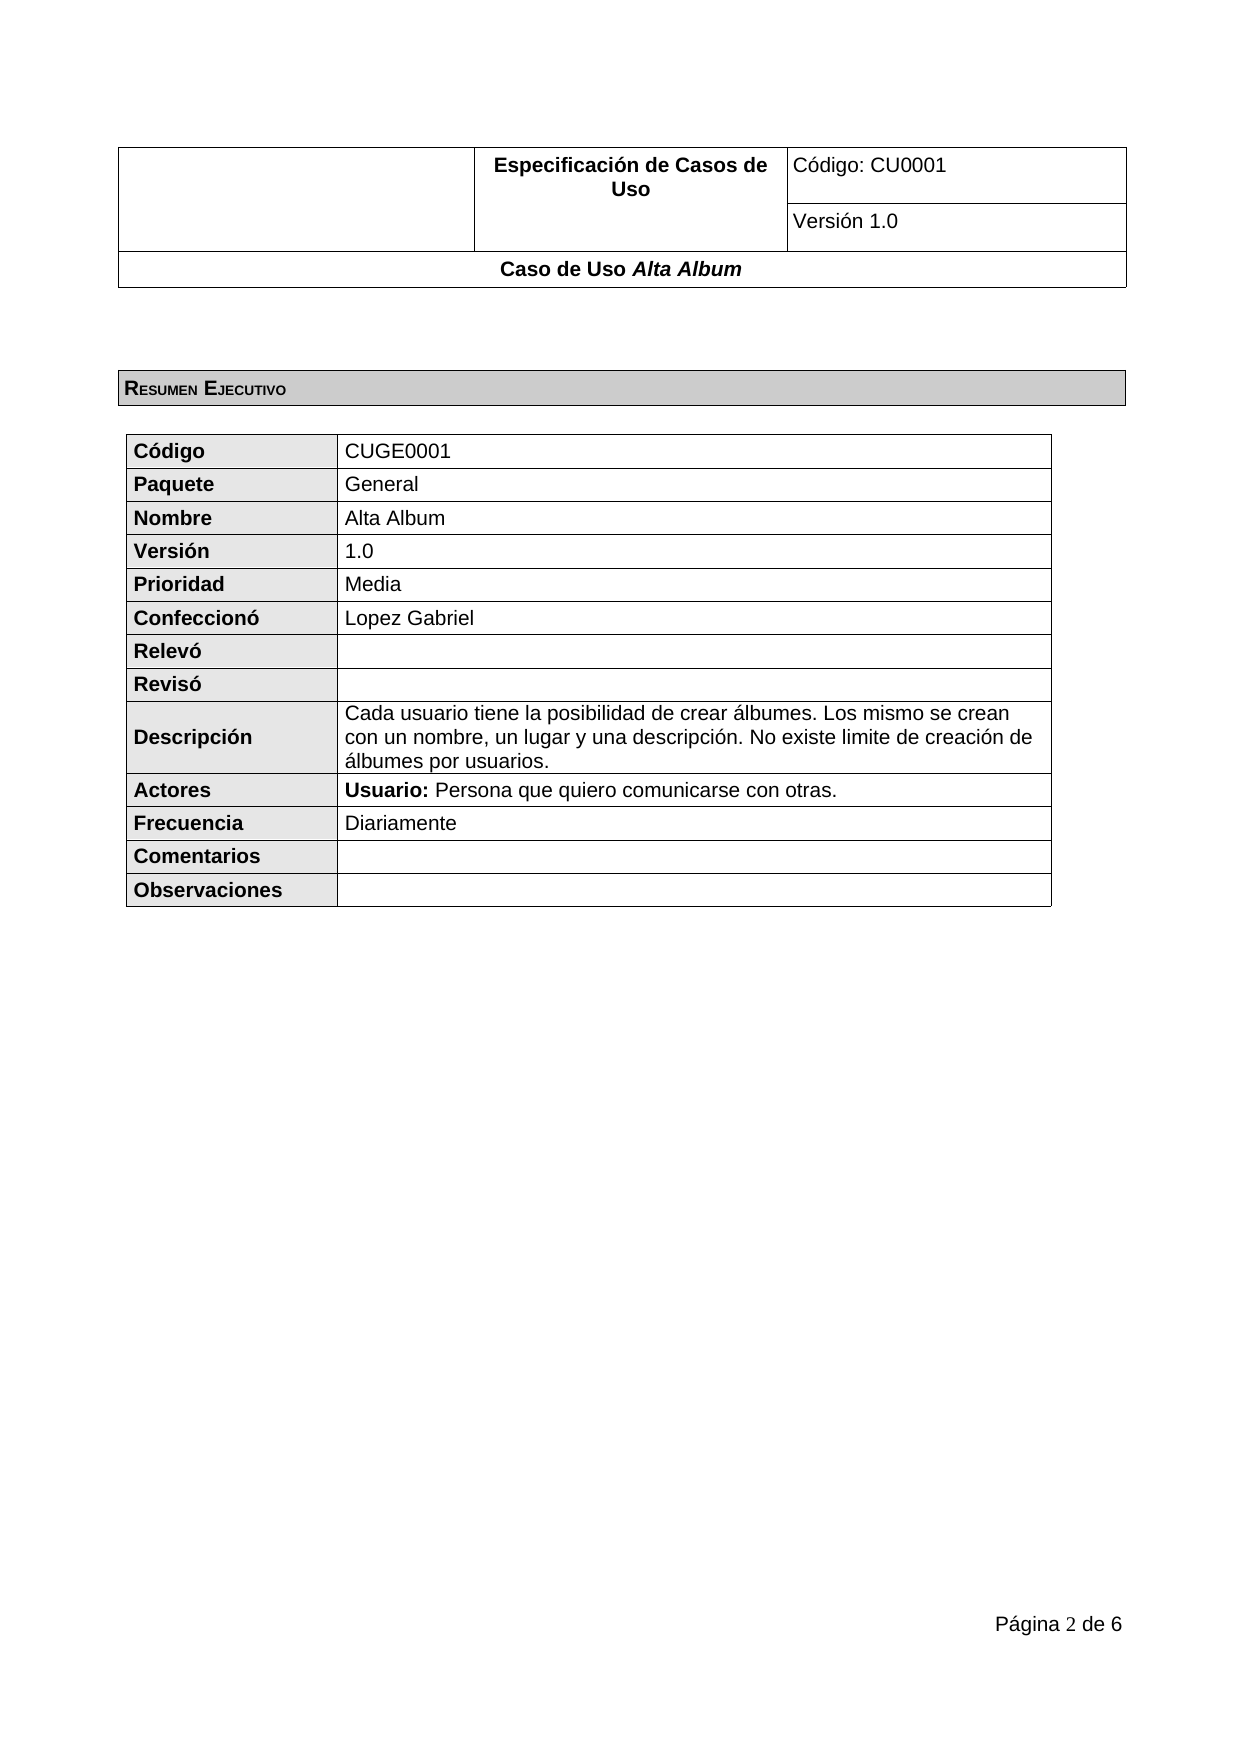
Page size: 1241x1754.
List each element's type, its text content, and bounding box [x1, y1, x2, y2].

table_cell 1.0 [338, 535, 1051, 567]
table_header CUGE0001 [338, 435, 1051, 467]
table_cell Versión [127, 535, 337, 567]
table_cell Alta Album [338, 502, 1051, 534]
table_cell Frecuencia [127, 807, 337, 839]
table_cell Observaciones [127, 874, 337, 906]
table_cell Paquete [127, 469, 337, 501]
table_cell Confeccionó [127, 602, 337, 634]
table_cell Lopez Gabriel [338, 602, 1051, 634]
table_cell Nombre [127, 502, 337, 534]
table_cell [338, 669, 1051, 701]
table_cell Prioridad [127, 569, 337, 601]
table_cell General [338, 469, 1051, 501]
table_header Código [127, 435, 337, 467]
table_cell Descripción [127, 702, 337, 773]
table_cell Media [338, 569, 1051, 601]
table_header Resumen Ejecutivo [119, 371, 1125, 405]
table_cell Usuario: Persona que quiero comunicarse con otras. [338, 774, 1051, 806]
table_cell Diariamente [338, 807, 1051, 839]
table_cell Revisó [127, 669, 337, 701]
table_cell Comentarios [127, 841, 337, 873]
table_cell Cada usuario tiene la posibilidad de crear álbumes. Los mismo se crean con un nombre, un lugar y una descripción. No existe limite de creación de álbumes por usuarios. [338, 702, 1051, 773]
table_cell [338, 635, 1051, 667]
table_cell Actores [127, 774, 337, 806]
table_cell Relevó [127, 635, 337, 667]
table_cell [338, 841, 1051, 873]
table_cell [338, 874, 1051, 906]
